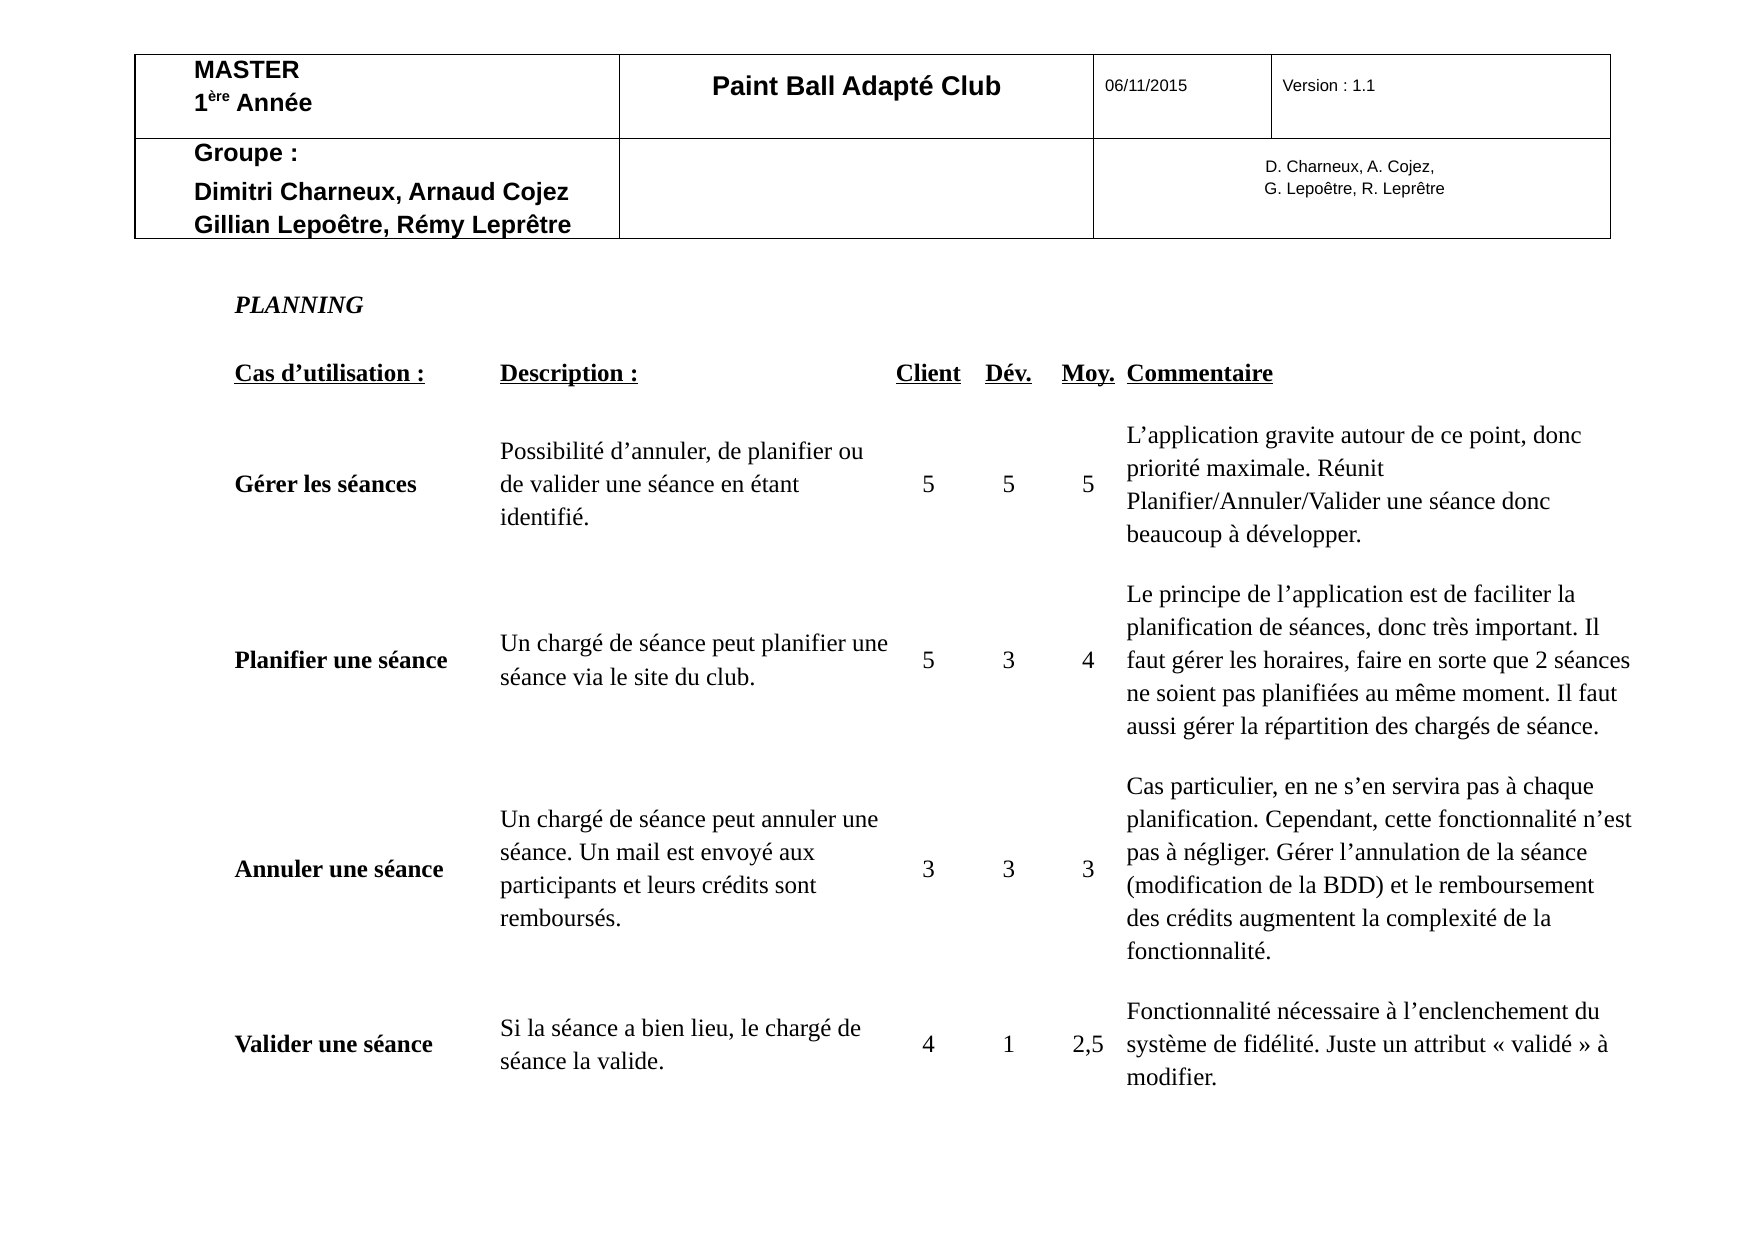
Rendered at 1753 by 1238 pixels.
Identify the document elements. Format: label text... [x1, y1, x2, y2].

table_cell [889, 548, 967, 579]
table_cell Gérer les séances [234, 420, 500, 548]
table_header [967, 285, 1050, 325]
table_cell 3 [967, 579, 1050, 740]
table_cell [1126, 548, 1633, 579]
table_cell 1 [967, 996, 1050, 1091]
table_header PLANNING [234, 285, 500, 325]
table_cell L’application gravite autour de ce point, donc priorité maximale. Réunit Planifier/Annuler/Valider une séance donc beaucoup à développer. [1126, 420, 1633, 548]
table_cell Cas particulier, en ne s’en servira pas à chaque planification. Cependant, cette fonctionnalité n’est pas à négliger. Gérer l’annulation de la séance (modification de la BDD) et le remboursement des crédits augmentent la complexité de la fonctionnalité. [1126, 771, 1633, 965]
table_cell [1050, 325, 1126, 356]
table_cell [1126, 740, 1633, 771]
table_cell [500, 740, 889, 771]
table_cell 5 [1050, 420, 1126, 548]
table_cell [1050, 548, 1126, 579]
table_cell 5 [889, 420, 967, 548]
table_cell [889, 389, 967, 420]
table_cell Fonctionnalité nécessaire à l’enclenchement du système de fidélité. Juste un attribut « validé » à modifier. [1126, 996, 1633, 1091]
table_cell Dév. [967, 356, 1050, 389]
table_cell [234, 325, 500, 356]
table_cell [500, 325, 889, 356]
table_cell Annuler une séance [234, 771, 500, 965]
table_cell 3 [967, 771, 1050, 965]
table_cell Un chargé de séance peut annuler une séance. Un mail est envoyé aux participants et leurs crédits sont remboursés. [500, 771, 889, 965]
table_cell [1050, 389, 1126, 420]
table_cell Description : [500, 356, 889, 389]
table_cell [1126, 965, 1633, 996]
table_cell Planifier une séance [234, 579, 500, 740]
table_cell Valider une séance [234, 996, 500, 1091]
table_cell [889, 325, 967, 356]
table_cell [967, 389, 1050, 420]
table_cell [234, 389, 500, 420]
table_cell 4 [889, 996, 967, 1091]
table_cell 4 [1050, 579, 1126, 740]
table_cell [1126, 325, 1633, 356]
table_cell [234, 548, 500, 579]
table_cell Si la séance a bien lieu, le chargé de séance la valide. [500, 996, 889, 1091]
table_cell [234, 965, 500, 996]
table_cell 3 [889, 771, 967, 965]
table_cell [1126, 389, 1633, 420]
table_cell 2,5 [1050, 996, 1126, 1091]
table_cell 3 [1050, 771, 1126, 965]
table_header [500, 285, 889, 325]
table_cell [967, 548, 1050, 579]
table_cell [889, 965, 967, 996]
table_cell 5 [889, 579, 967, 740]
table_cell Moy. [1050, 356, 1126, 389]
table_header [889, 285, 967, 325]
table_cell [889, 740, 967, 771]
table_cell [500, 548, 889, 579]
table_cell [1050, 740, 1126, 771]
table_cell Client [889, 356, 967, 389]
table_cell [967, 740, 1050, 771]
table_cell [500, 965, 889, 996]
table_cell [1050, 965, 1126, 996]
table_cell Possibilité d’annuler, de planifier ou de valider une séance en étant identifié. [500, 420, 889, 548]
table_cell [967, 325, 1050, 356]
table_cell Commentaire [1126, 356, 1633, 389]
table_cell [500, 389, 889, 420]
table_cell [967, 965, 1050, 996]
table_cell Cas d’utilisation : [234, 356, 500, 389]
table_header [1050, 285, 1126, 325]
table_cell [234, 740, 500, 771]
table_cell Le principe de l’application est de faciliter la planification de séances, donc très important. Il faut gérer les horaires, faire en sorte que 2 séances ne soient pas planifiées au même moment. Il faut aussi gérer la répartition des chargés de séance. [1126, 579, 1633, 740]
table_cell 5 [967, 420, 1050, 548]
table_cell Un chargé de séance peut planifier une séance via le site du club. [500, 579, 889, 740]
table_header [1126, 285, 1633, 325]
